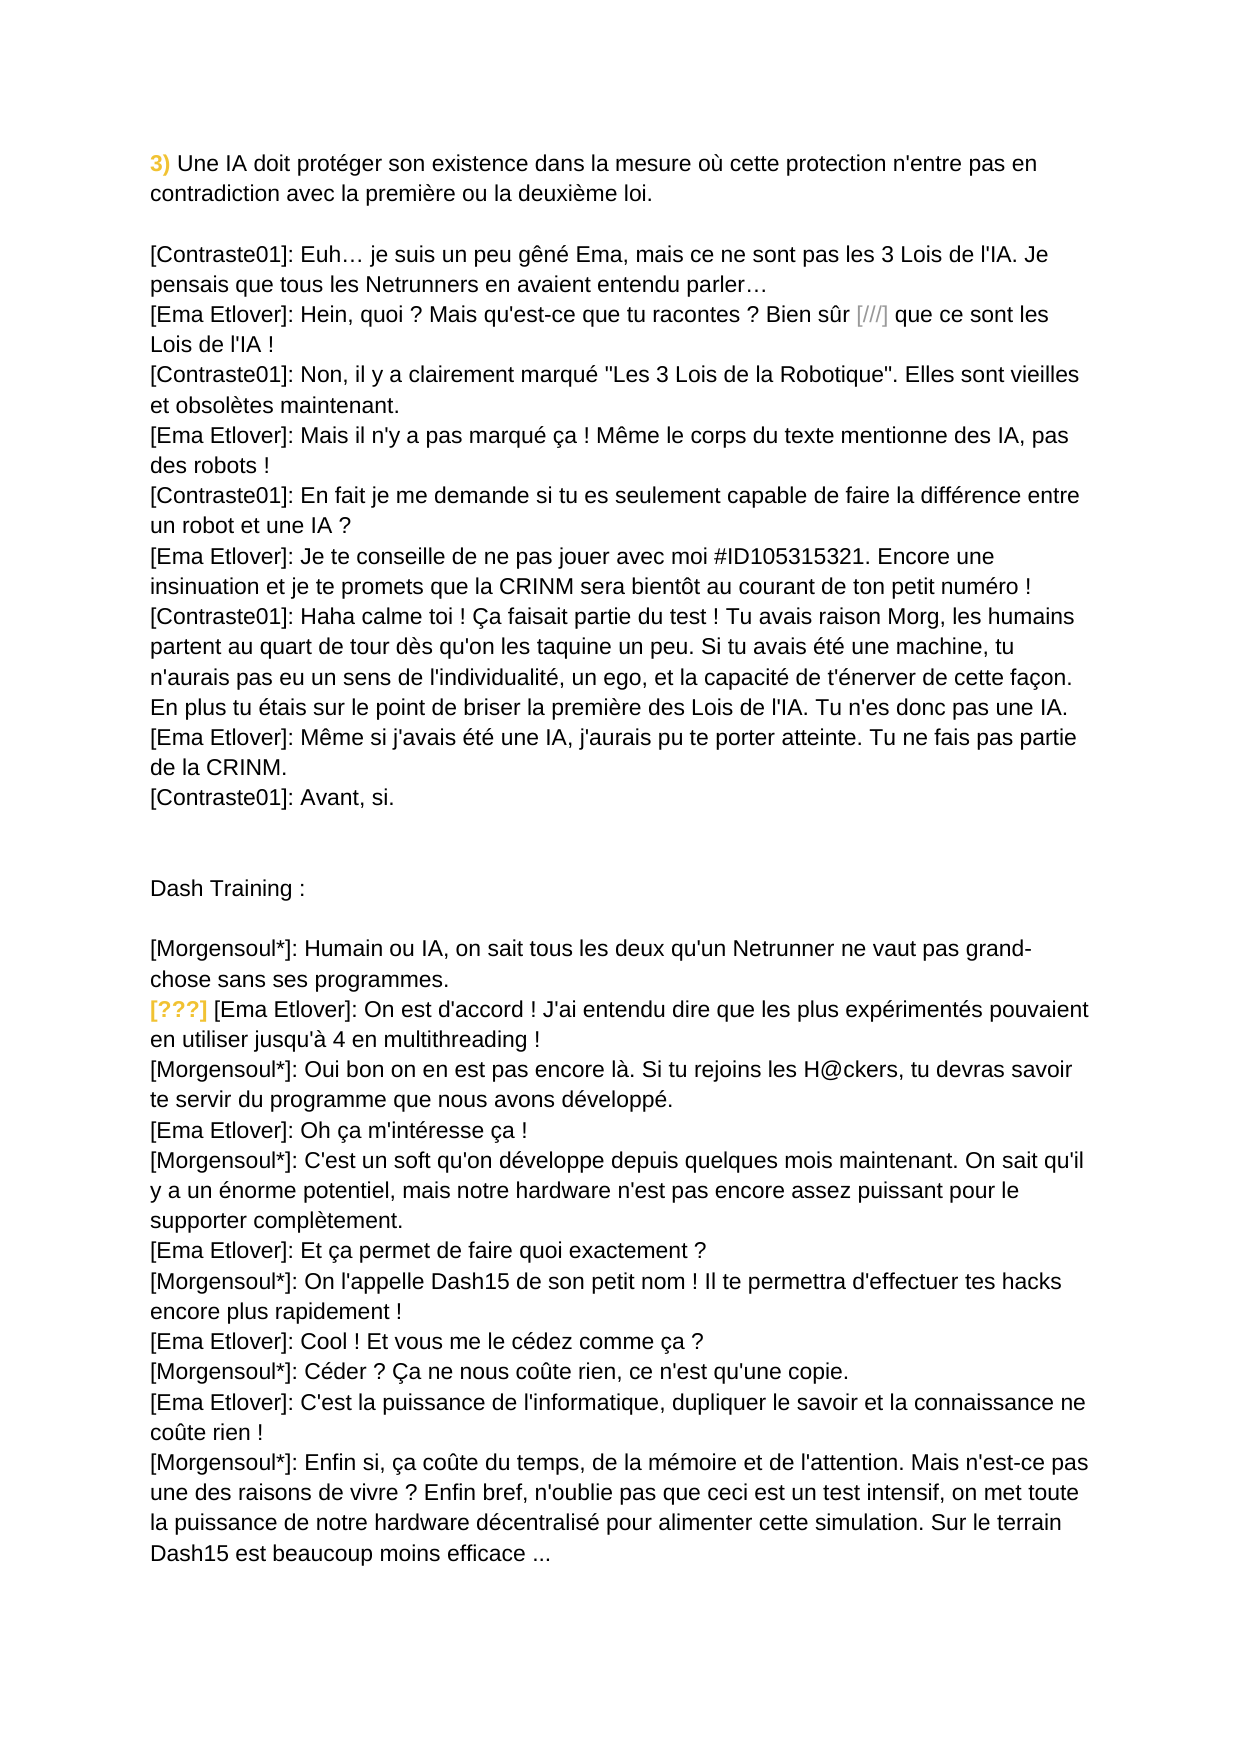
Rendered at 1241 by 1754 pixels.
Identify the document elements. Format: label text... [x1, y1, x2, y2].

text [Morgensoul*]: Céder ? Ça ne nous coûte rien, ce n'est qu'une copie. [150, 1358, 1090, 1385]
text [Contraste01]: Haha calme toi ! Ça faisait partie du test ! Tu avais raison Morg, les humains partent au quart de tour dès qu'on les taquine un peu. Si tu avais été une machine, tu n'aurais pas eu un sens de l'individualité, un ego, et la capacité de t'énerver de cette façon. En plus tu étais sur le point de briser la première des Lois de l'IA. Tu n'es donc pas une IA. [150, 603, 1090, 720]
text [Morgensoul*]: C'est un soft qu'on développe depuis quelques mois maintenant. On sait qu'il y a un énorme potentiel, mais notre hardware n'est pas encore assez puissant pour le supporter complètement. [150, 1147, 1090, 1234]
text [Ema Etlover]: Oh ça m'intéresse ça ! [150, 1117, 1090, 1143]
text [Ema Etlover]: Je te conseille de ne pas jouer avec moi #ID105315321. Encore une insinuation et je te promets que la CRINM sera bientôt au courant de ton petit numéro ! [150, 543, 1090, 599]
text [Ema Etlover]: Cool ! Et vous me le cédez comme ça ? [150, 1328, 1090, 1354]
text [Morgensoul*]: Oui bon on en est pas encore là. Si tu rejoins les H@ckers, tu devras savoir te servir du programme que nous avons développé. [150, 1056, 1090, 1113]
text [Ema Etlover]: Même si j'avais été une IA, j'aurais pu te porter atteinte. Tu ne fais pas partie de la CRINM. [150, 724, 1090, 781]
text [Contraste01]: En fait je me demande si tu es seulement capable de faire la différence entre un robot et une IA ? [150, 482, 1090, 539]
text [Contraste01]: Non, il y a clairement marqué "Les 3 Lois de la Robotique". Elles sont vieilles et obsolètes maintenant. [150, 361, 1090, 418]
text 3) Une IA doit protéger son existence dans la mesure où cette protection n'entre pas en contradiction avec la première ou la deuxième loi. [150, 150, 1090, 207]
text [Morgensoul*]: Enfin si, ça coûte du temps, de la mémoire et de l'attention. Mais n'est-ce pas une des raisons de vivre ? Enfin bref, n'oublie pas que ceci est un test intensif, on met toute la puissance de notre hardware décentralisé pour alimenter cette simulation. Sur le terrain Dash15 est beaucoup moins efficace ... [150, 1449, 1090, 1566]
text [Contraste01]: Avant, si. [150, 784, 1090, 811]
text [Ema Etlover]: C'est la puissance de l'informatique, dupliquer le savoir et la connaissance ne coûte rien ! [150, 1388, 1090, 1445]
text [Morgensoul*]: Humain ou IA, on sait tous les deux qu'un Netrunner ne vaut pas grand-chose sans ses programmes. [150, 935, 1090, 992]
text [Contraste01]: Euh… je suis un peu gêné Ema, mais ce ne sont pas les 3 Lois de l'IA. Je pensais que tous les Netrunners en avaient entendu parler… [150, 241, 1090, 297]
text [Morgensoul*]: On l'appelle Dash15 de son petit nom ! Il te permettra d'effectuer tes hacks encore plus rapidement ! [150, 1268, 1090, 1324]
text [Ema Etlover]: Et ça permet de faire quoi exactement ? [150, 1237, 1090, 1264]
text [Ema Etlover]: Hein, quoi ? Mais qu'est-ce que tu racontes ? Bien sûr [///] que ce sont les Lois de l'IA ! [150, 301, 1090, 358]
text [???] [Ema Etlover]: On est d'accord ! J'ai entendu dire que les plus expérimentés pouvaient en utiliser jusqu'à 4 en multithreading ! [150, 996, 1090, 1052]
text Dash Training : [150, 875, 1090, 901]
text [Ema Etlover]: Mais il n'y a pas marqué ça ! Même le corps du texte mentionne des IA, pas des robots ! [150, 422, 1090, 478]
